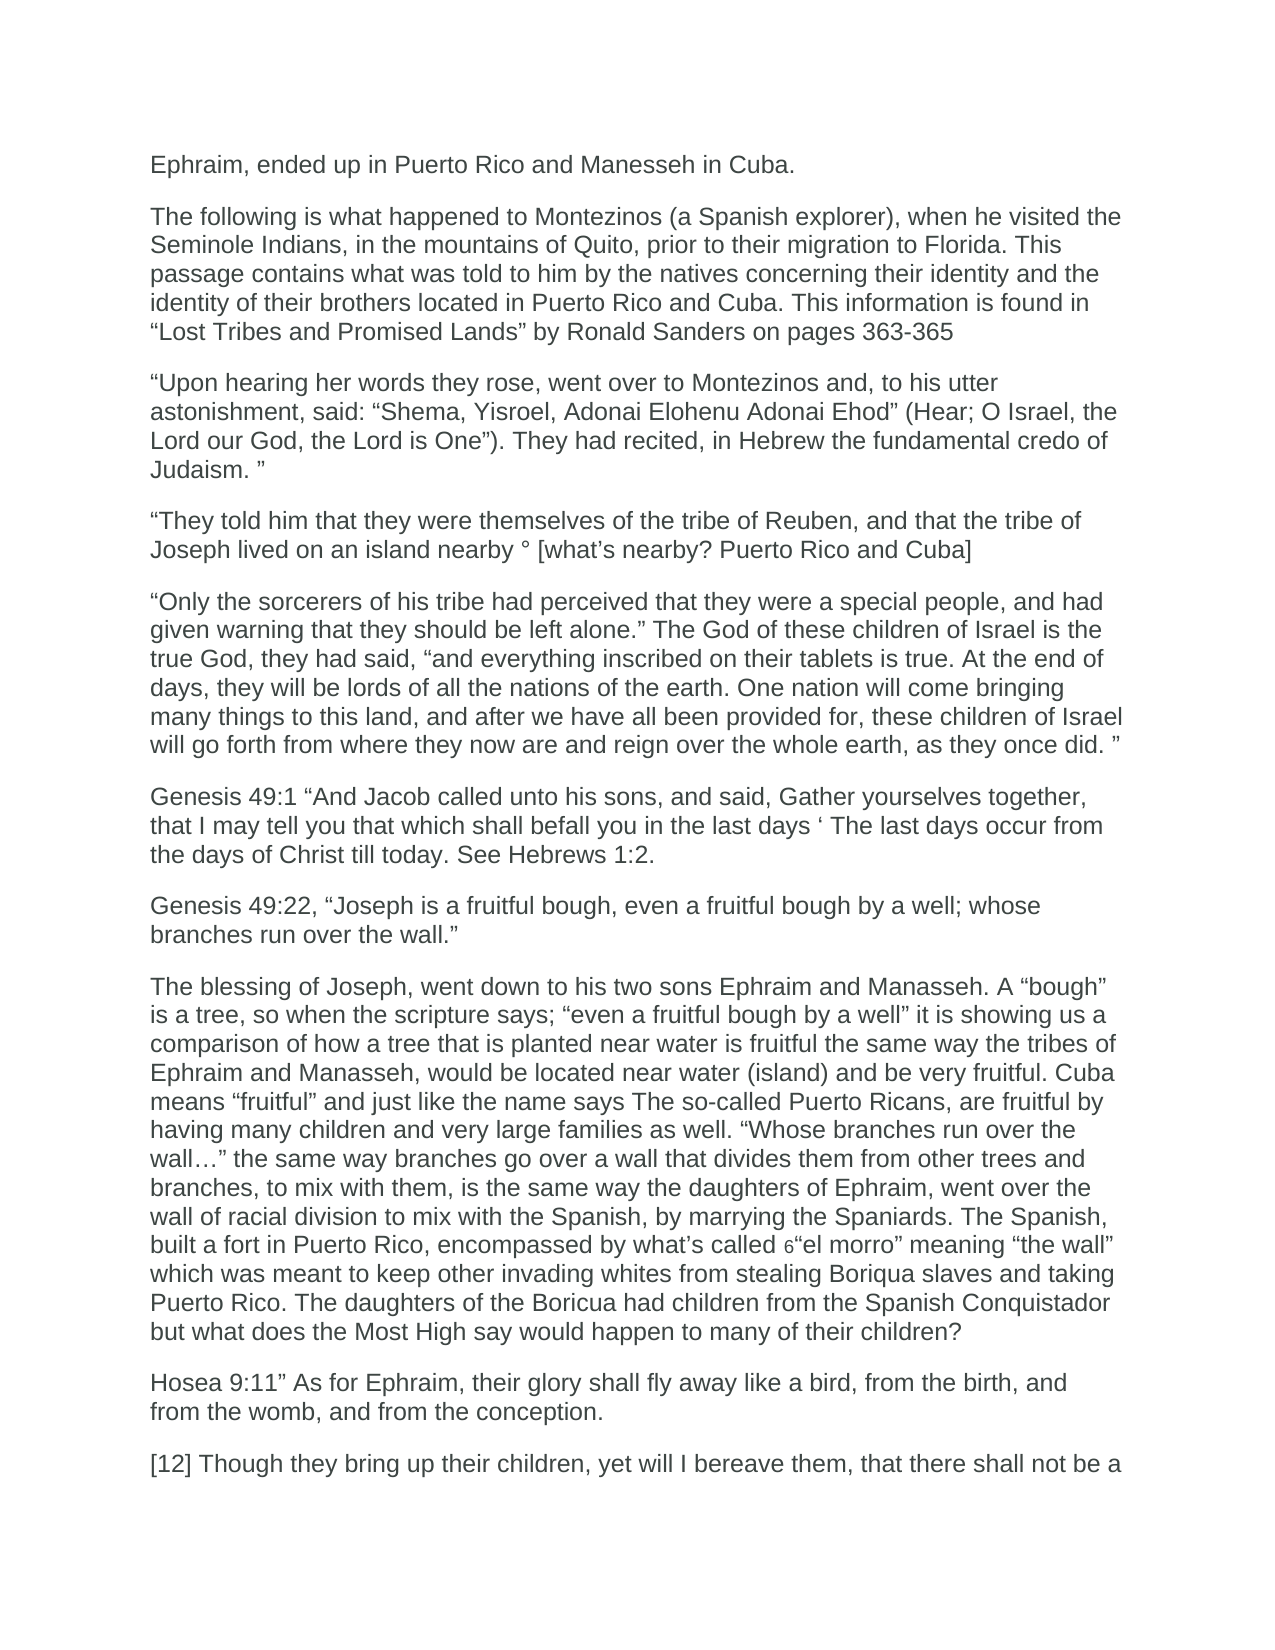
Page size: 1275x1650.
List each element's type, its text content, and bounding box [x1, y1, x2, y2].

text The following is what happened to Montezinos (a Spanish explorer), when he visited the Seminole Indians, in the mountains of Quito, prior to their migration to Florida. This passage contains what was told to him by the natives concerning their identity and the identity of their brothers located in Puerto Rico and Cuba. This information is found in “Lost Tribes and Promised Lands” by Ronald Sanders on pages 363-365 [150, 202, 1125, 345]
text “They told him that they were themselves of the tribe of Reuben, and that the tribe of Joseph lived on an island nearby ° [what’s nearby? Puerto Rico and Cuba] [150, 506, 1125, 564]
text The blessing of Joseph, went down to his two sons Ephraim and Manasseh. A “bough” is a tree, so when the scripture says; “even a fruitful bough by a well” it is showing us a comparison of how a tree that is planted near water is fruitful the same way the tribes of Ephraim and Manasseh, would be located near water (island) and be very fruitful. Cuba means “fruitful” and just like the name says The so-called Puerto Ricans, are fruitful by having many children and very large families as well. “Whose branches run over the wall…” the same way branches go over a wall that divides them from other trees and branches, to mix with them, is the same way the daughters of Ephraim, went over the wall of racial division to mix with the Spanish, by marrying the Spaniards. The Spanish, built a fort in Puerto Rico, encompassed by what’s called 6“el morro” meaning “the wall” which was meant to keep other invading whites from stealing Boriqua slaves and taking Puerto Rico. The daughters of the Boricua had children from the Spanish Conquistador but what does the Most High say would happen to many of their children? [150, 972, 1125, 1345]
text Ephraim, ended up in Puerto Rico and Manesseh in Cuba. [150, 150, 1125, 179]
text Genesis 49:22, “Joseph is a fruitful bough, even a fruitful bough by a well; whose branches run over the wall.” [150, 891, 1125, 949]
text “Upon hearing her words they rose, went over to Montezinos and, to his utter astonishment, said: “Shema, Yisroel, Adonai Elohenu Adonai Ehod” (Hear; O Israel, the Lord our God, the Lord is One”). They had recited, in Hebrew the fundamental credo of Judaism. ” [150, 368, 1125, 483]
text Genesis 49:1 “And Jacob called unto his sons, and said, Gather yourselves together, that I may tell you that which shall befall you in the last days ‘ The last days occur from the days of Christ till today. See Hebrews 1:2. [150, 782, 1125, 868]
text [12] Though they bring up their children, yet will I bereave them, that there shall not be a [150, 1449, 1125, 1477]
text “Only the sorcerers of his tribe had perceived that they were a special people, and had given warning that they should be left alone.” The God of these children of Israel is the true God, they had said, “and everything inscribed on their tablets is true. At the end of days, they will be lords of all the nations of the earth. One nation will come bringing many things to this land, and after we have all been provided for, these children of Israel will go forth from where they now are and reign over the whole earth, as they once did. ” [150, 587, 1125, 759]
text Hosea 9:11” As for Ephraim, their glory shall fly away like a bird, from the birth, and from the womb, and from the conception. [150, 1368, 1125, 1426]
